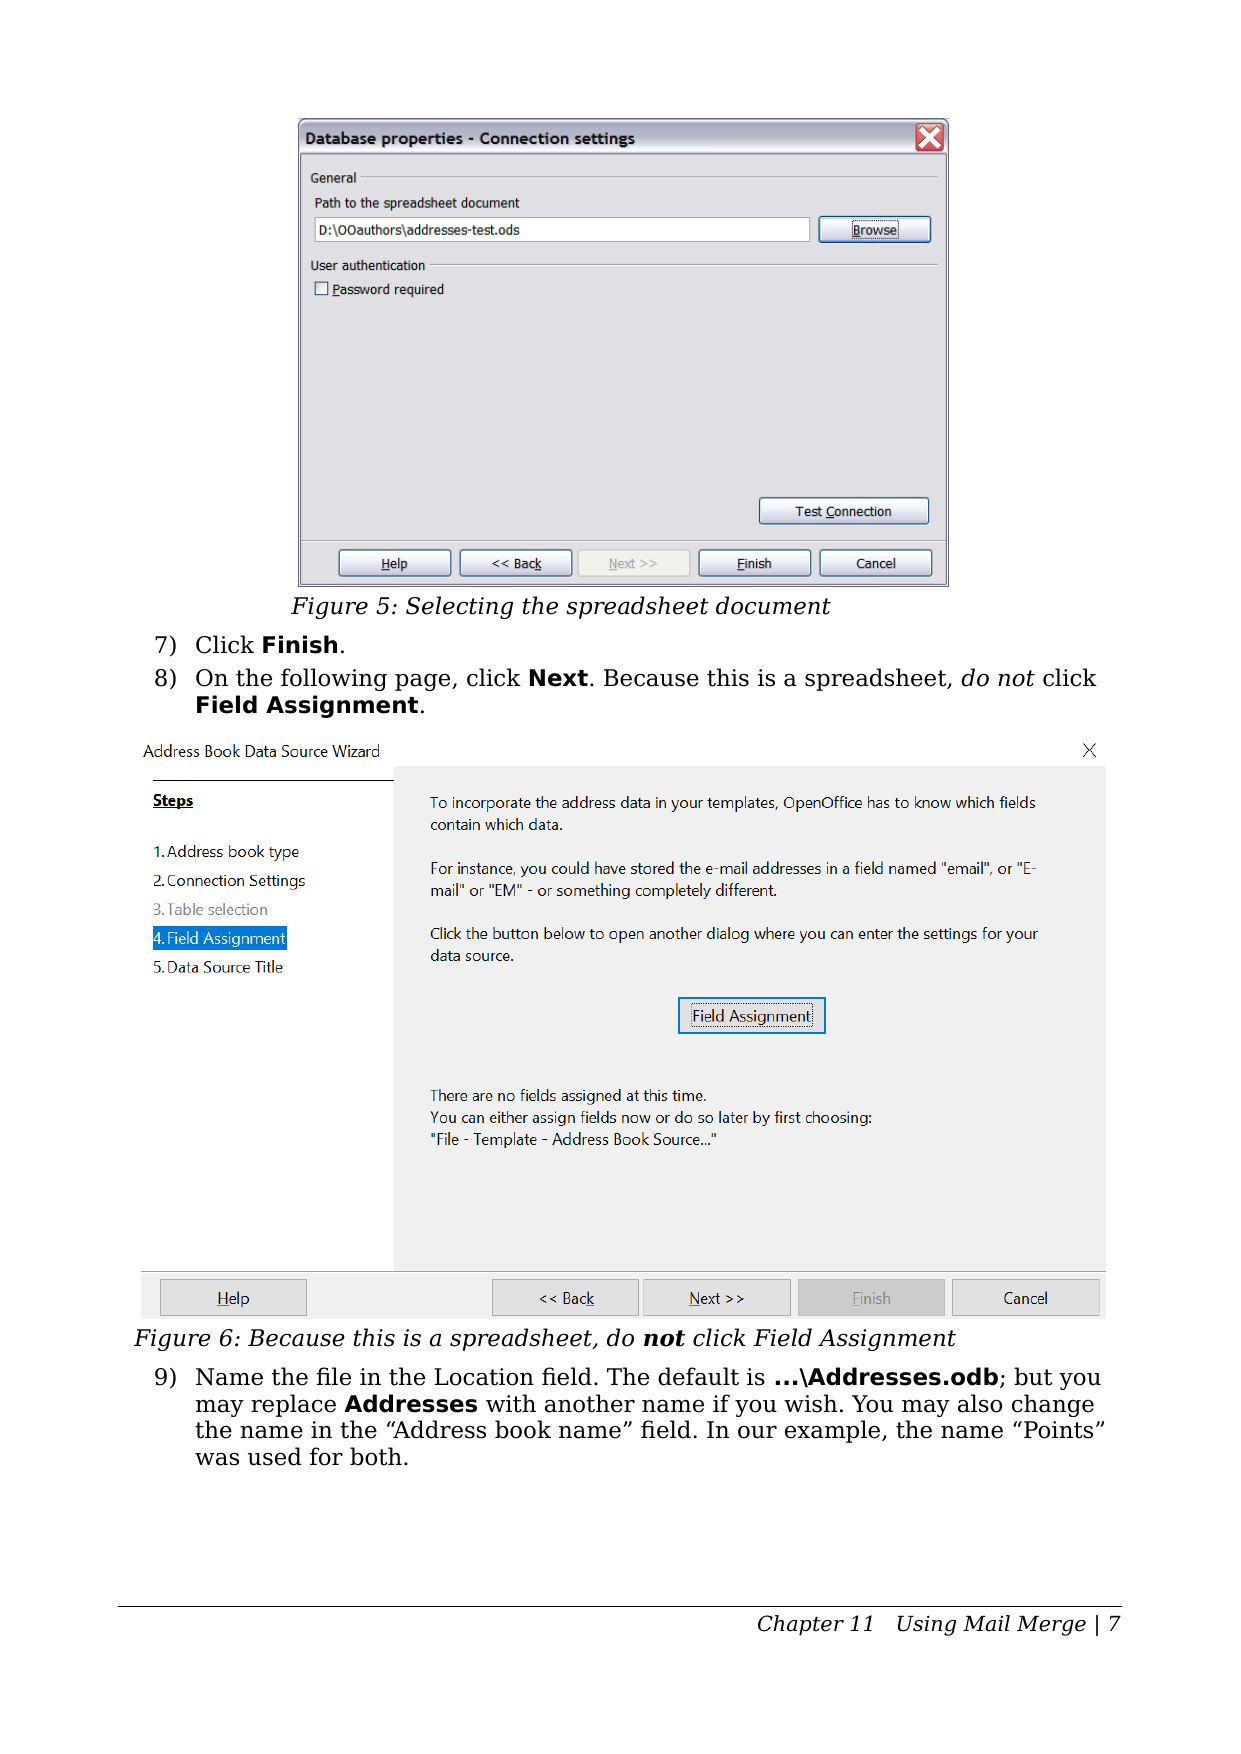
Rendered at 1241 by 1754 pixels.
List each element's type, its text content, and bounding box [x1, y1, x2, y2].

list Click Finish. [177, 633, 1122, 659]
text Figure 5: Selecting the spreadsheet document [291, 593, 949, 620]
picture [298, 118, 949, 587]
text Figure 6: Because this is a spreadsheet, do not click Field Assignment [134, 1325, 1106, 1352]
list On the following page, click Next. Because this is a spreadsheet, do not click Field Assignment. [177, 666, 1122, 719]
list Name the file in the Location field. The default is ...\Addresses.odb; but you may replace Addresses with another name if you wish. You may also change the name in the “Address book name” field. In our example, the name “Points” was used for both. [177, 1364, 1122, 1471]
picture [141, 737, 1106, 1319]
